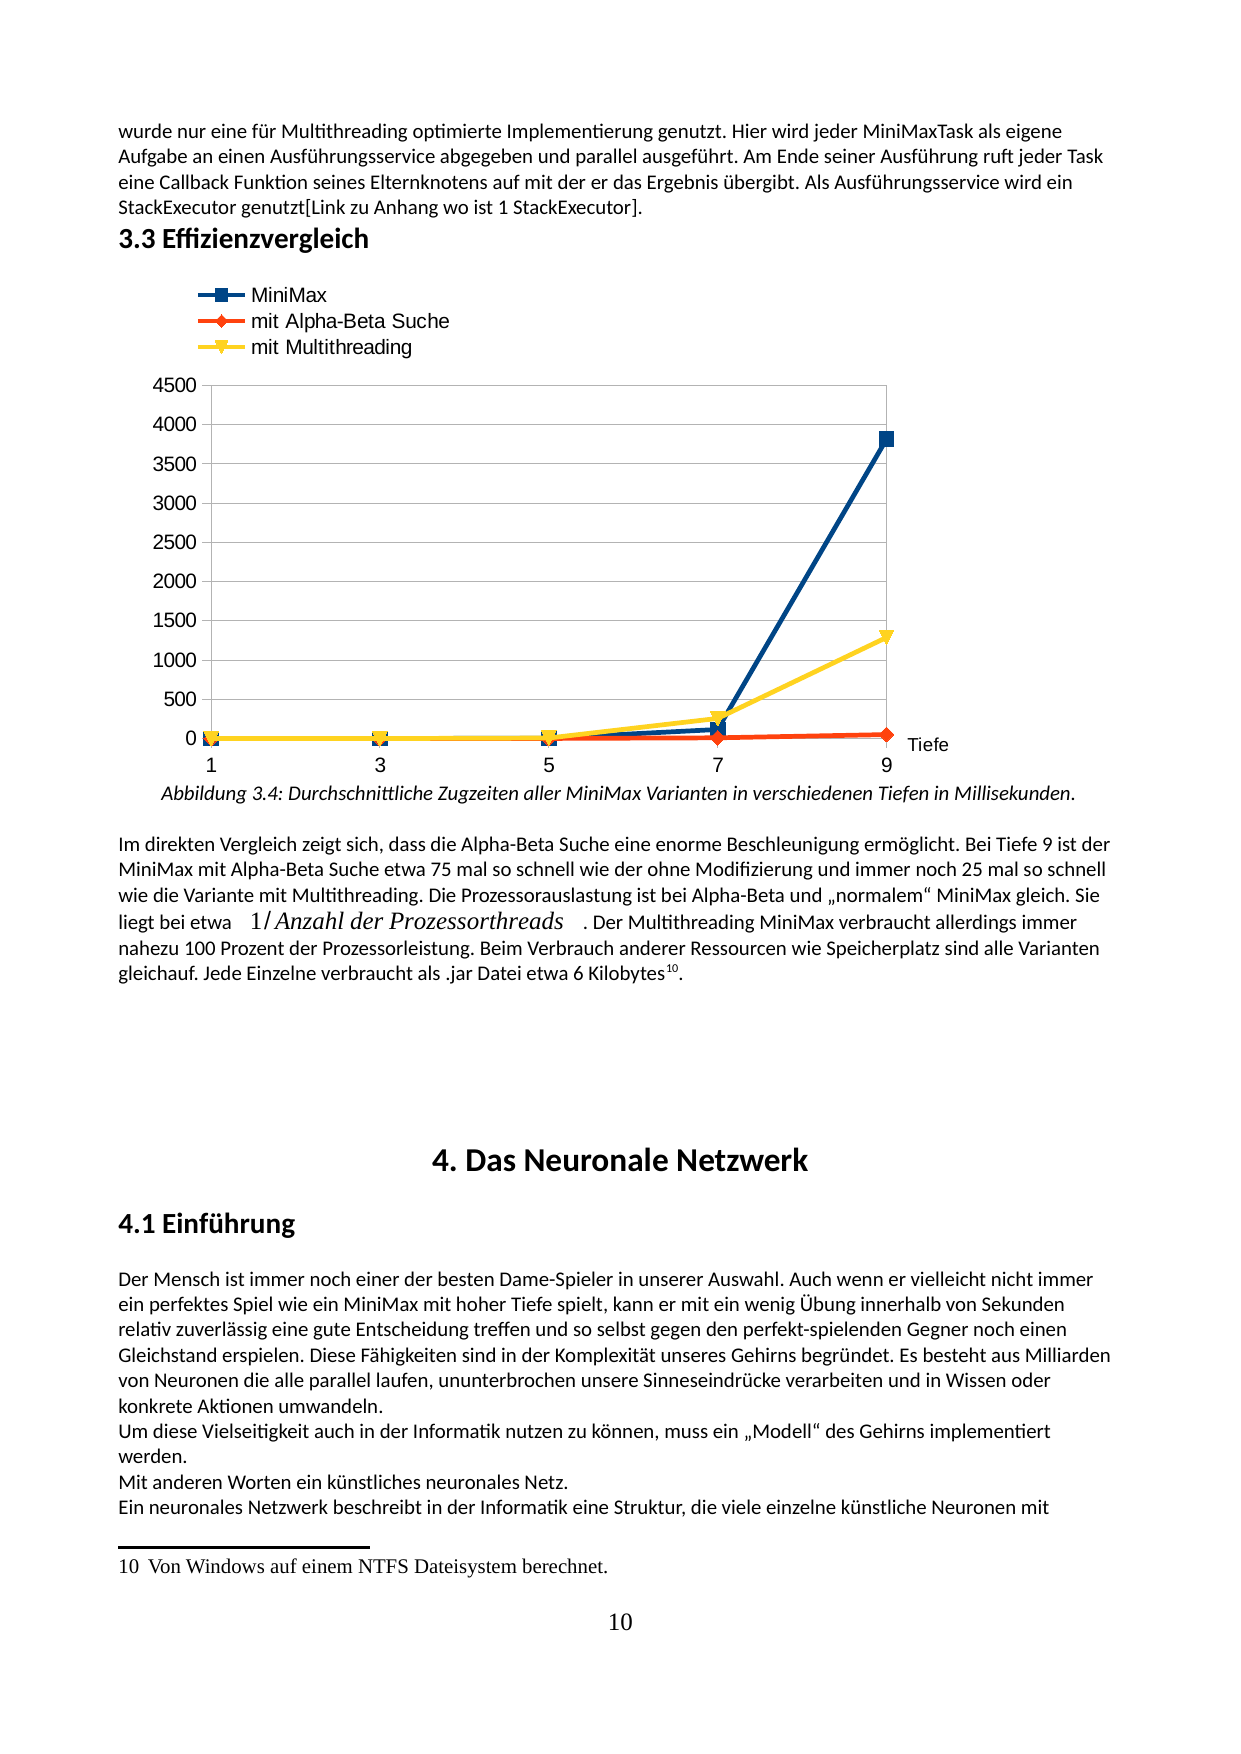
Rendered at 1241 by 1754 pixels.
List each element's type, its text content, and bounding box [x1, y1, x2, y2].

text 4.1 Einführung [118, 1205, 1122, 1240]
text 4. Das Neuronale Netzwerk [118, 1138, 1122, 1179]
text wurde nur eine für Multithreading optimierte Implementierung genutzt. Hier wird jeder MiniMaxTask als eigene Aufgabe an einen Ausführungsservice abgegeben und parallel ausgeführt. Am Ende seiner Ausführung ruft jeder Task eine Callback Funktion seines Elternknotens auf mit der er das Ergebnis übergibt. Als Ausführungsservice wird ein StackExecutor genutzt[Link zu Anhang wo ist 1 StackExecutor]. [118, 118, 1122, 220]
text Mit anderen Worten ein künstliches neuronales Netz. [118, 1469, 1122, 1494]
text Ein neuronales Netzwerk beschreibt in der Informatik eine Struktur, die viele einzelne künstliche Neuronen mit [118, 1494, 1122, 1520]
text Im direkten Vergleich zeigt sich, dass die Alpha-Beta Suche eine enorme Beschleunigung ermöglicht. Bei Tiefe 9 ist der MiniMax mit Alpha-Beta Suche etwa 75 mal so schnell wie der ohne Modifizierung und immer noch 25 mal so schnell wie die Variante mit Multithreading. Die Prozessorauslastung ist bei Alpha-Beta und „normalem“ MiniMax gleich. Sie liegt bei etwa. Der Multithreading MiniMax verbraucht allerdings immer nahezu 100 Prozent der Prozessorleistung. Beim Verbrauch anderer Ressourcen wie Speicherplatz sind alle Varianten gleichauf. Jede Einzelne verbraucht als .jar Datei etwa 6 Kilobytes. [118, 831, 1122, 986]
text Der Mensch ist immer noch einer der besten Dame-Spieler in unserer Auswahl. Auch wenn er vielleicht nicht immer ein perfektes Spiel wie ein MiniMax mit hoher Tiefe spielt, kann er mit ein wenig Übung innerhalb von Sekunden relativ zuverlässig eine gute Entscheidung treffen und so selbst gegen den perfekt-spielenden Gegner noch einen Gleichstand erspielen. Diese Fähigkeiten sind in der Komplexität unseres Gehirns begründet. Es besteht aus Milliarden von Neuronen die alle parallel laufen, ununterbrochen unsere Sinneseindrücke verarbeiten und in Wissen oder konkrete Aktionen umwandeln. [118, 1266, 1122, 1418]
text Von Windows auf einem NTFS Dateisystem berechnet. [118, 1553, 1122, 1578]
text 3.3 Effizienzvergleich [118, 220, 1122, 255]
text Abbildung 3.4: Durchschnittliche Zugzeiten aller MiniMax Varianten in verschiedenen Tiefen in Millisekunden. [118, 255, 1122, 806]
text Um diese Vielseitigkeit auch in der Informatik nutzen zu können, muss ein „Modell“ des Gehirns implementiert werden. [118, 1418, 1122, 1469]
